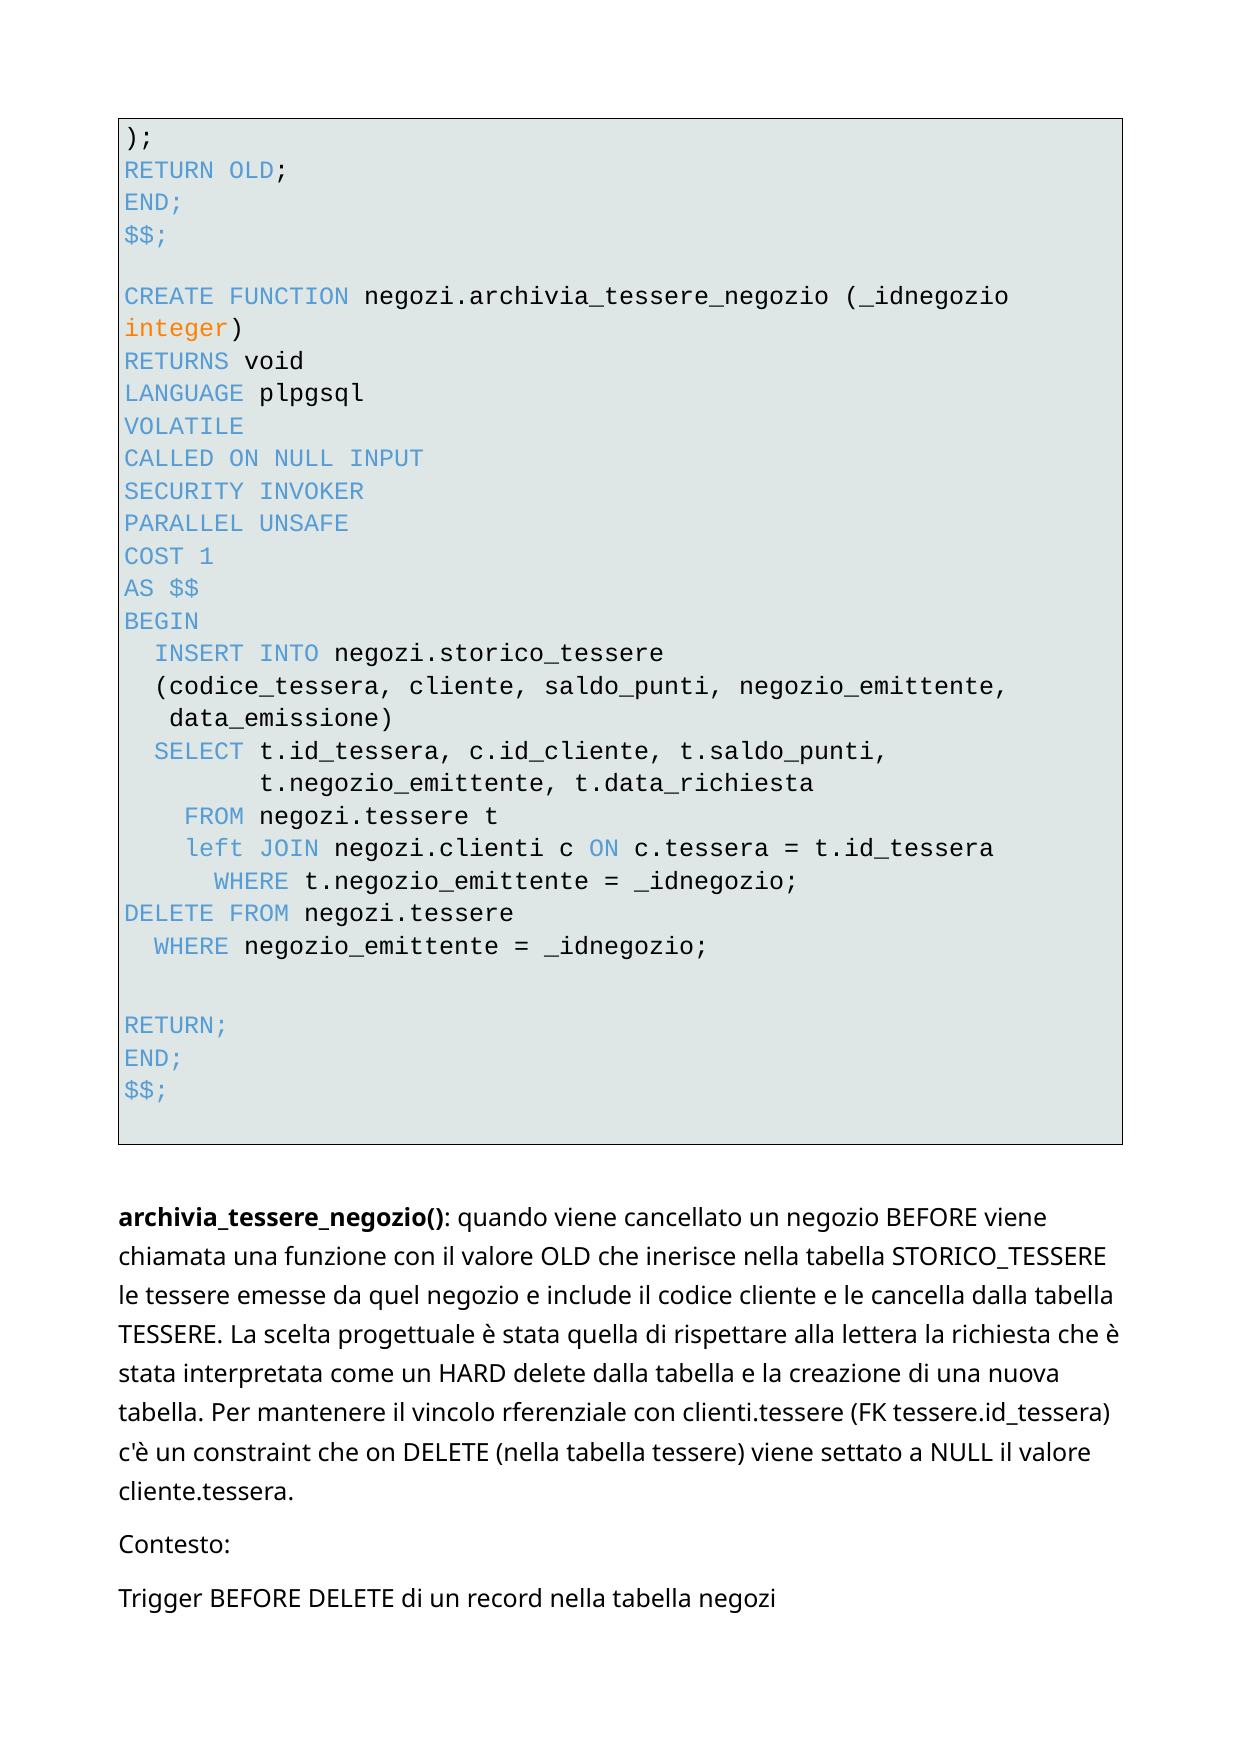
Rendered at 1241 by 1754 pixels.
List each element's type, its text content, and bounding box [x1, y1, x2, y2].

text Trigger BEFORE DELETE di un record nella tabella negozi [118, 1581, 1122, 1615]
text Contesto: [118, 1527, 1122, 1561]
text archivia_tessere_negozio(): quando viene cancellato un negozio BEFORE viene chiamata una funzione con il valore OLD che inerisce nella tabella STORICO_TESSERE le tessere emesse da quel negozio e include il codice cliente e le cancella dalla tabella TESSERE. La scelta progettuale è stata quella di rispettare alla lettera la richiesta che è stata interpretata come un HARD delete dalla tabella e la creazione di una nuova tabella. Per mantenere il vincolo rferenziale con clienti.tessere (FK tessere.id_tessera) c'è un constraint che on DELETE (nella tabella tessere) viene settato a NULL il valore cliente.tessera. [118, 1199, 1122, 1507]
table_header ); RETURN OLD; END; $$; CREATE FUNCTION negozi.archivia_tessere_negozio (_idnegozio integer) RETURNS void LANGUAGE plpgsql VOLATILE CALLED ON NULL INPUT SECURITY INVOKER PARALLEL UNSAFE COST 1 AS $$ BEGIN INSERT INTO negozi.storico_tessere (codice_tessera, cliente, saldo_punti, negozio_emittente, data_emissione) SELECT t.id_tessera, c.id_cliente, t.saldo_punti, t.negozio_emittente, t.data_richiesta FROM negozi.tessere t left JOIN negozi.clienti c ON c.tessera = t.id_tessera WHERE t.negozio_emittente = _idnegozio; DELETE FROM negozi.tessere WHERE negozio_emittente = _idnegozio; RETURN; END; $$; [119, 119, 1122, 1144]
